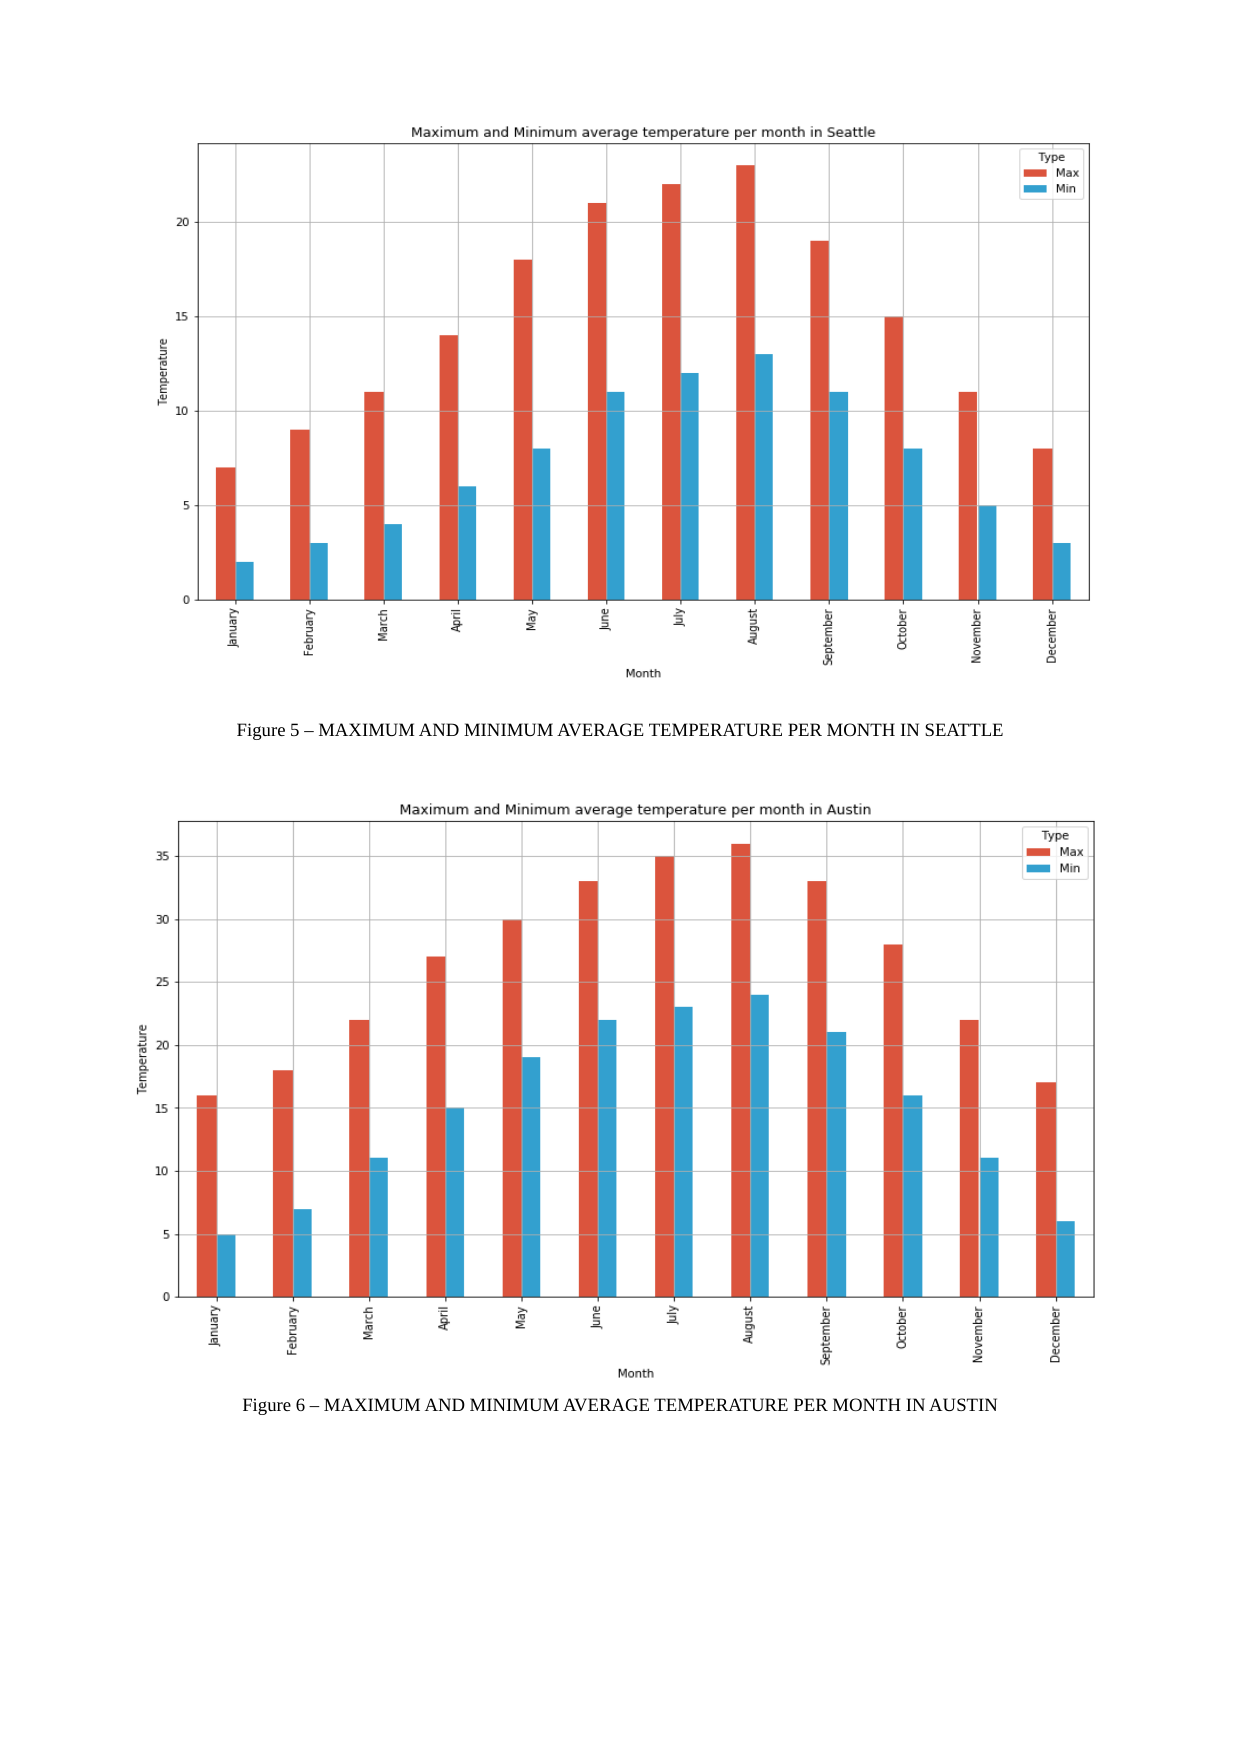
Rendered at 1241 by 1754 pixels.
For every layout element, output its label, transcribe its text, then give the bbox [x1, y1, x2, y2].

text Figure 6 – MAXIMUM AND MINIMUM AVERAGE TEMPERATURE PER MONTH IN AUSTIN [118, 798, 1122, 1415]
text Figure 5 – MAXIMUM AND MINIMUM AVERAGE TEMPERATURE PER MONTH IN SEATTLE [118, 719, 1122, 741]
picture [135, 118, 1106, 691]
picture [123, 798, 1117, 1394]
